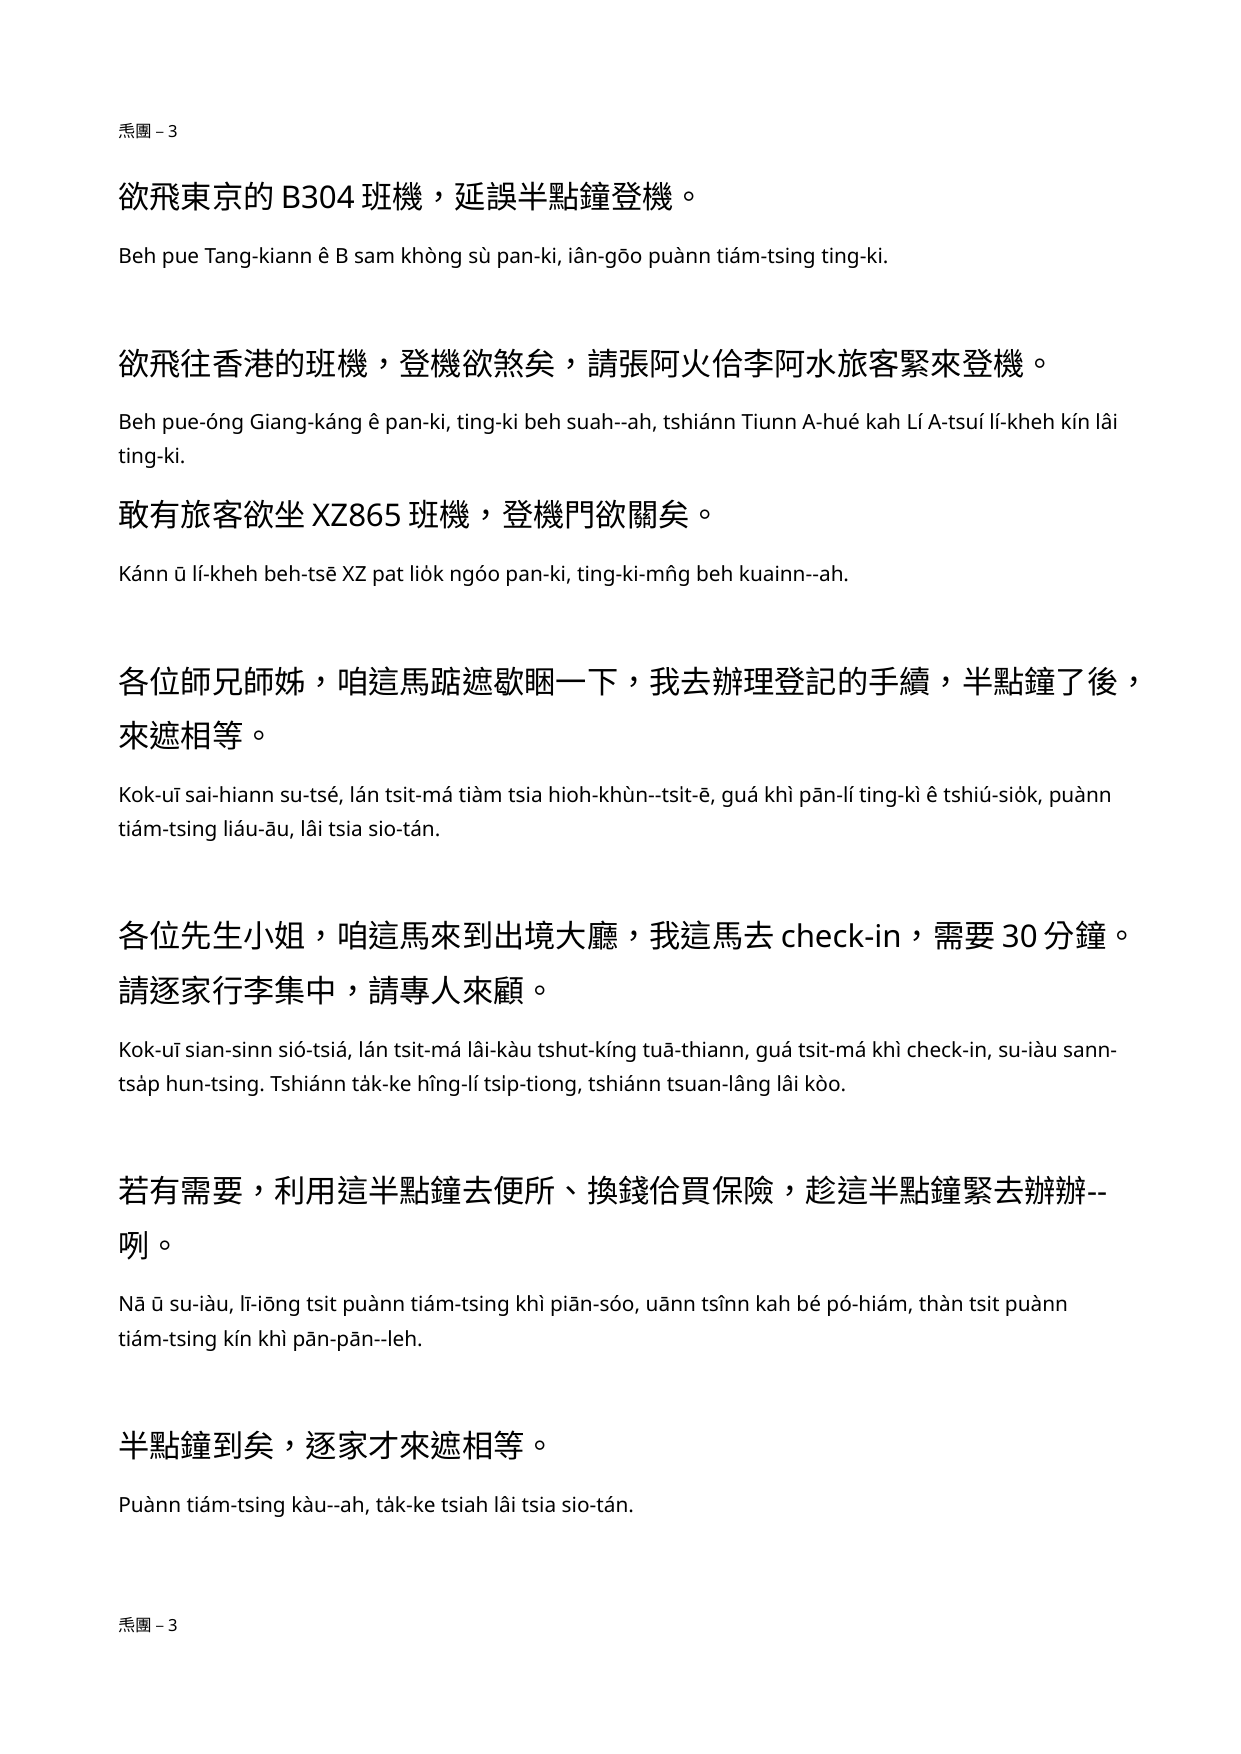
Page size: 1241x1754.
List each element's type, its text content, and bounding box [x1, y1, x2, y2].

text Beh pue Tang-kiann ê B sam khòng sù pan-ki, iân-gōo puànn tiám-tsing ting-ki. [118, 241, 1122, 269]
text Kánn ū lí-kheh beh-tsē XZ pat lio̍k ngóo pan-ki, ting-ki-mn̂g beh kuainn--ah. [118, 559, 1122, 588]
text 敢有旅客欲坐XZ865班機，登機門欲關矣。 [118, 490, 1122, 536]
text 欲飛往香港的班機，登機欲煞矣，請張阿火佮李阿水旅客緊來登機。 [118, 339, 1122, 384]
text 若有需要，利用這半點鐘去便所、換錢佮買保險，趁這半點鐘緊去辦辦--咧。 [118, 1166, 1122, 1266]
text 欲飛東京的B304班機，延誤半點鐘登機。 [118, 172, 1122, 217]
text Kok-uī sai-hiann su-tsé, lán tsit-má tiàm tsia hioh-khùn--tsi̍t-ē, guá khì pān-lí ting-kì ê tshiú-sio̍k, puànn tiám-tsing liáu-āu, lâi tsia sio-tán. [118, 780, 1122, 842]
text 各位先生小姐，咱這馬來到出境大廳，我這馬去check-in，需要30分鐘。請逐家行李集中，請專人來顧。 [118, 912, 1122, 1011]
text 各位師兄師姊，咱這馬踮遮歇睏一下，我去辦理登記的手續，半點鐘了後，來遮相等。 [118, 657, 1122, 756]
text Nā ū su-iàu, lī-iōng tsit puànn tiám-tsing khì piān-sóo, uānn tsînn kah bé pó-hiám, thàn tsit puànn tiám-tsing kín khì pān-pān--leh. [118, 1289, 1122, 1352]
text Kok-uī sian-sinn sió-tsiá, lán tsit-má lâi-kàu tshut-kíng tuā-thiann, guá tsit-má khì check-in, su-iàu sann-tsa̍p hun-tsing. Tshiánn ta̍k-ke hîng-lí tsi̍p-tiong, tshiánn tsuan-lâng lâi kòo. [118, 1035, 1122, 1097]
text Beh pue-óng Giang-káng ê pan-ki, ting-ki beh suah--ah, tshiánn Tiunn A-hué kah Lí A-tsuí lí-kheh kín lâi ting-ki. [118, 407, 1122, 470]
text 半點鐘到矣，逐家才來遮相等。 [118, 1421, 1122, 1467]
text Puànn tiám-tsing kàu--ah, ta̍k-ke tsiah lâi tsia sio-tán. [118, 1490, 1122, 1518]
